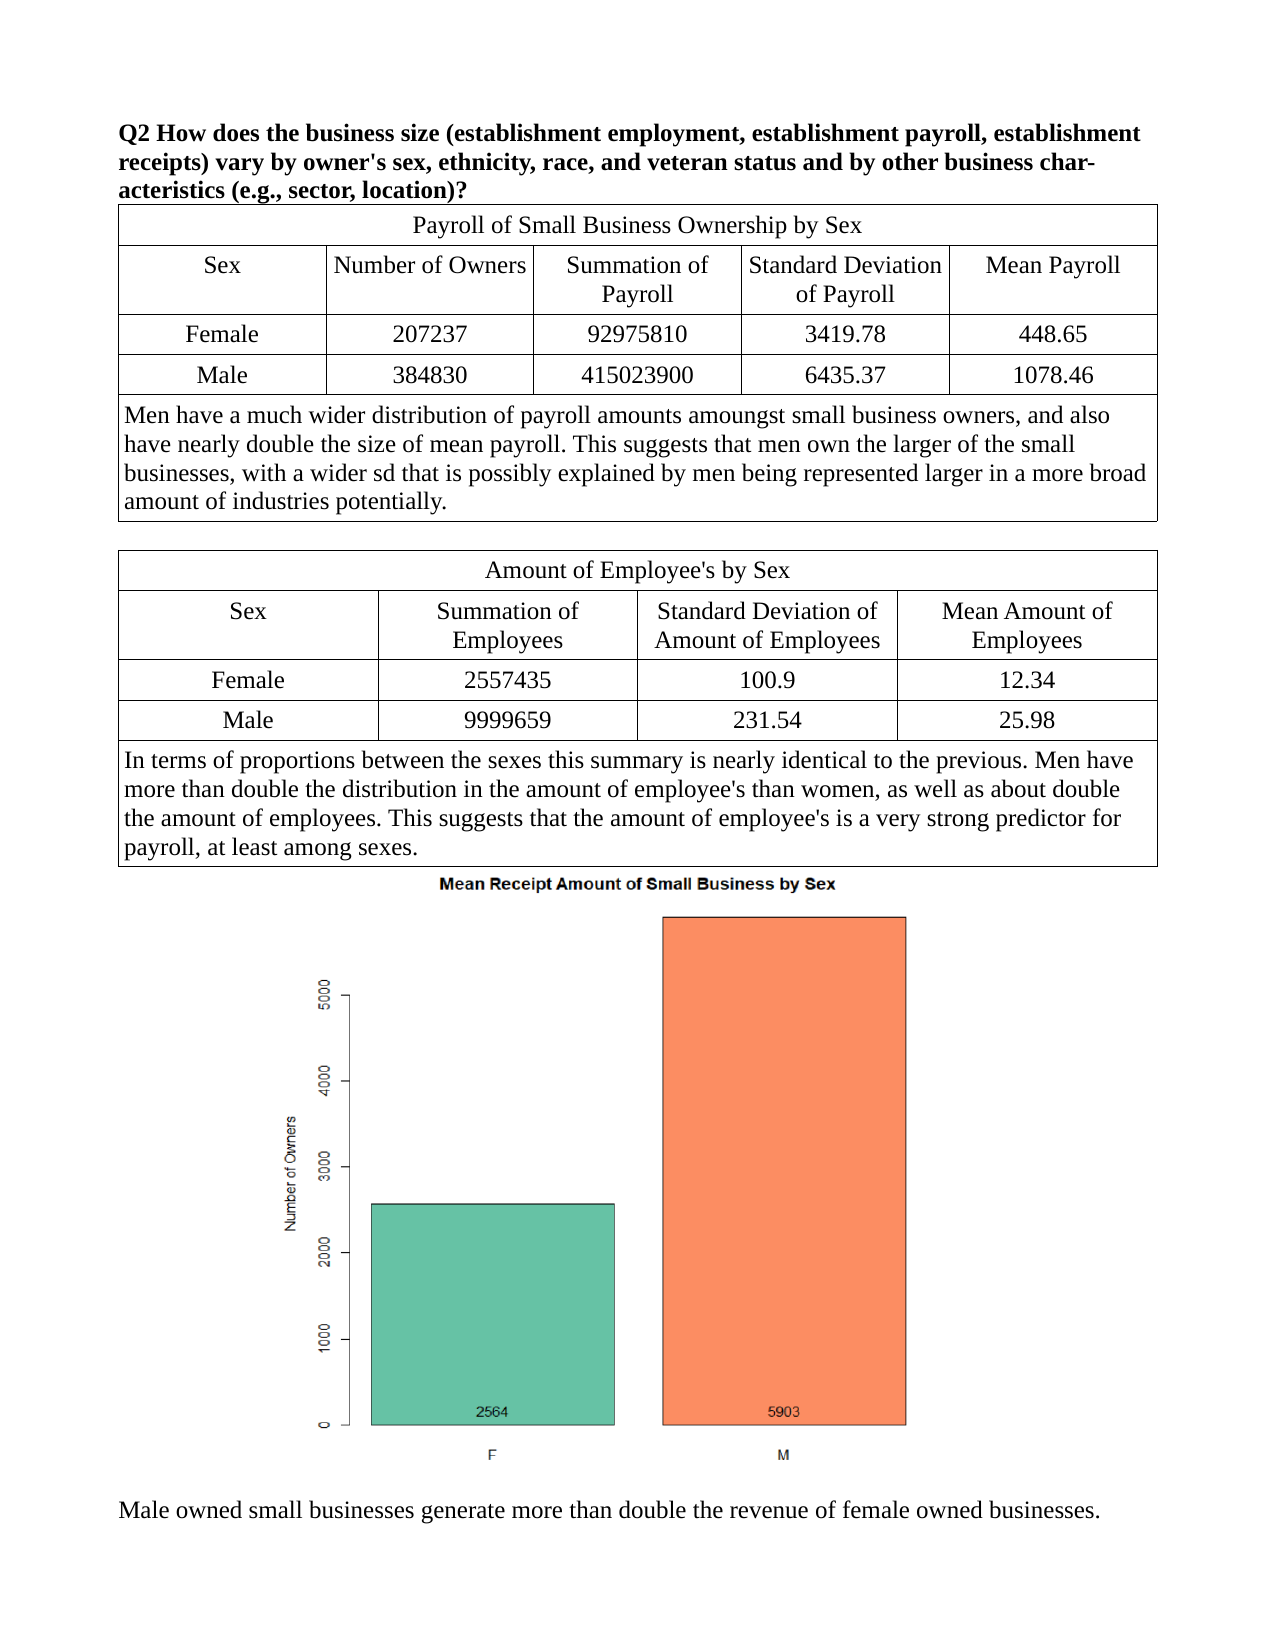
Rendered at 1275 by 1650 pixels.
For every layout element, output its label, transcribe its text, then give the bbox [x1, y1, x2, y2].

table_cell 231.54 [638, 701, 897, 740]
table_cell 2557435 [379, 660, 637, 699]
table_cell In terms of proportions between the sexes this summary is nearly identical to the previous. Men have more than double the distribution in the amount of employee's than women, as well as about double the amount of employees. This suggests that the amount of employee's is a very strong predictor for payroll, at least among sexes. [119, 741, 1157, 866]
table_cell 6435.37 [742, 355, 949, 394]
table_cell 1078.46 [950, 355, 1157, 394]
table_header Amount of Employee's by Sex [119, 551, 1157, 590]
table_cell 100.9 [638, 660, 897, 699]
table_cell Sex [119, 591, 378, 659]
table_cell Summation of Payroll [534, 246, 741, 314]
table_cell 9999659 [379, 701, 637, 740]
table_cell 12.34 [898, 660, 1157, 699]
text acteristics (e.g., sector, location)? [118, 176, 1157, 204]
table_cell 92975810 [534, 315, 741, 354]
table_cell Sex [119, 246, 326, 314]
table_header Payroll of Small Business Ownership by Sex [119, 205, 1157, 245]
picture [282, 870, 915, 1467]
table_cell 25.98 [898, 701, 1157, 740]
table_cell 415023900 [534, 355, 741, 394]
table_cell Female [119, 315, 326, 354]
table_cell Male [119, 355, 326, 394]
table_cell Female [119, 660, 378, 699]
table_cell Men have a much wider distribution of payroll amounts amoungst small business owners, and also have nearly double the size of mean payroll. This suggests that men own the larger of the small businesses, with a wider sd that is possibly explained by men being represented larger in a more broad amount of industries potentially. [119, 395, 1157, 521]
table_cell 448.65 [950, 315, 1157, 354]
text Q2 How does the business size (establishment employment, establishment payroll, establishment [118, 118, 1157, 147]
table_cell Male [119, 701, 378, 740]
table_cell Standard Deviation of Amount of Employees [638, 591, 897, 659]
table_cell Standard Deviation of Payroll [742, 246, 949, 314]
text Male owned small businesses generate more than double the revenue of female owned businesses. [118, 1495, 1157, 1524]
table_cell 3419.78 [742, 315, 949, 354]
table_cell 207237 [327, 315, 533, 354]
table_cell Mean Amount of Employees [898, 591, 1157, 659]
text receipts) vary by owner's sex, ethnicity, race, and veteran status and by other business char- [118, 147, 1157, 176]
table_cell Mean Payroll [950, 246, 1157, 314]
table_cell 384830 [327, 355, 533, 394]
table_cell Summation of Employees [379, 591, 637, 659]
table_cell Number of Owners [327, 246, 533, 314]
